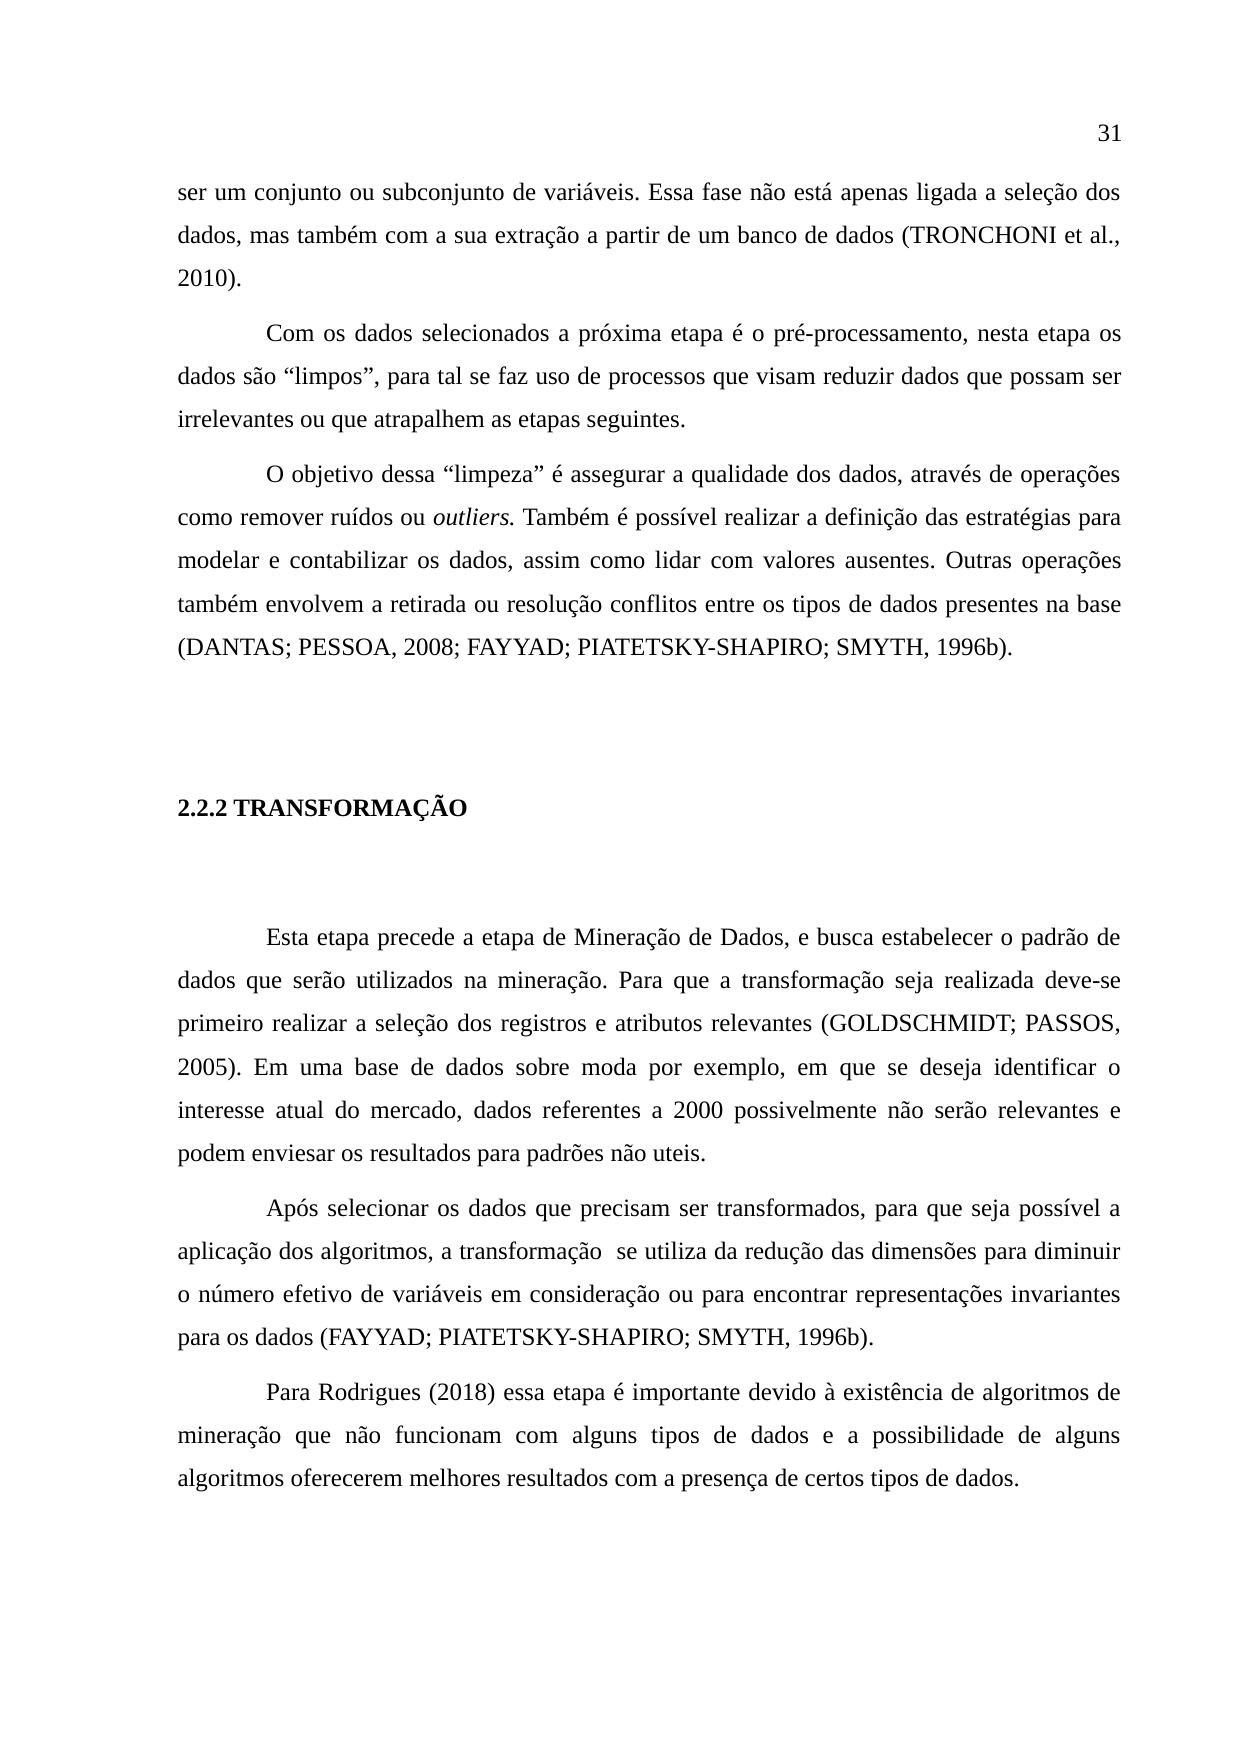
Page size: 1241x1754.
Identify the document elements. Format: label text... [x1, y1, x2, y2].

text O objetivo dessa “limpeza” é assegurar a qualidade dos dados, através de operações como remover ruídos ou outliers. Também é possível realizar a definição das estratégias para modelar e contabilizar os dados, assim como lidar com valores ausentes. Outras operações também envolvem a retirada ou resolução conflitos entre os tipos de dados presentes na base (DANTAS; PESSOA, 2008; FAYYAD; PIATETSKY-SHAPIRO; SMYTH, 1996b). [177, 459, 1122, 661]
text Com os dados selecionados a próxima etapa é o pré-processamento, nesta etapa os dados são “limpos”, para tal se faz uso de processos que visam reduzir dados que possam ser irrelevantes ou que atrapalhem as etapas seguintes. [177, 318, 1122, 433]
text Após selecionar os dados que precisam ser transformados, para que seja possível a aplicação dos algoritmos, a transformação se utiliza da redução das dimensões para diminuir o número efetivo de variáveis em consideração ou para encontrar representações invariantes para os dados (FAYYAD; PIATETSKY-SHAPIRO; SMYTH, 1996b). [177, 1193, 1122, 1351]
text Para Rodrigues (2018) essa etapa é importante devido à existência de algoritmos de mineração que não funcionam com alguns tipos de dados e a possibilidade de alguns algoritmos oferecerem melhores resultados com a presença de certos tipos de dados. [177, 1377, 1122, 1492]
text 2.2.2 Transformação [177, 793, 1122, 822]
text Esta etapa precede a etapa de Mineração de Dados, e busca estabelecer o padrão de dados que serão utilizados na mineração. Para que a transformação seja realizada deve-se primeiro realizar a seleção dos registros e atributos relevantes (GOLDSCHMIDT; PASSOS, 2005). Em uma base de dados sobre moda por exemplo, em que se deseja identificar o interesse atual do mercado, dados referentes a 2000 possivelmente não serão relevantes e podem enviesar os resultados para padrões não uteis. [177, 922, 1122, 1167]
text ser um conjunto ou subconjunto de variáveis. Essa fase não está apenas ligada a seleção dos dados, mas também com a sua extração a partir de um banco de dados (TRONCHONI et al., 2010). [177, 177, 1122, 292]
